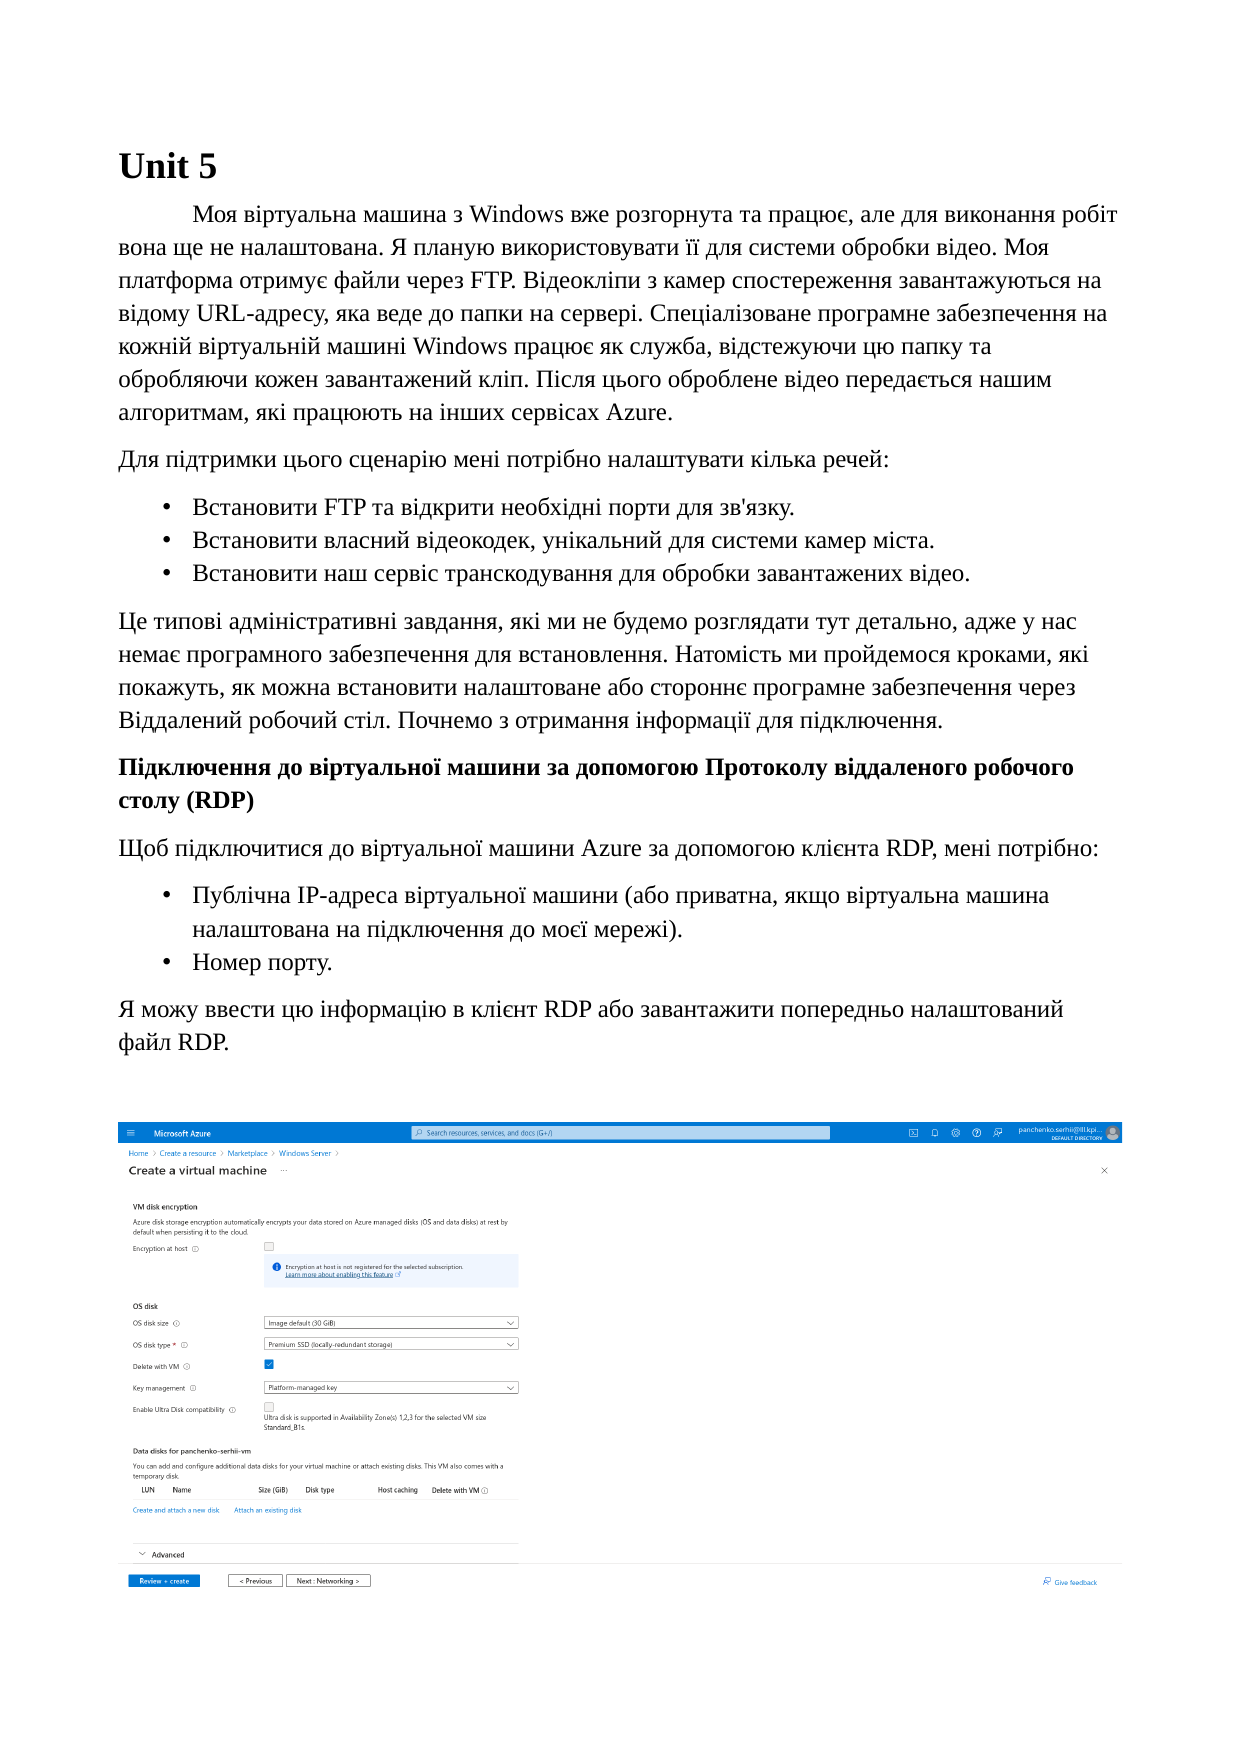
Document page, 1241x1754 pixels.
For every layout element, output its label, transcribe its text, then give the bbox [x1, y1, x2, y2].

list Публічна IP-адреса віртуальної машини (або приватна, якщо віртуальна машина налаштована на підключення до моєї мережі). [162, 881, 1122, 942]
list Номер порту. [162, 947, 1122, 975]
text Підключення до віртуальної машини за допомогою Протоколу віддаленого робочого столу (RDP) [118, 752, 1122, 814]
text Щоб підключитися до віртуальної машини Azure за допомогою клієнта RDP, мені потрібно: [118, 833, 1122, 862]
text Я можу ввести цю інформацію в клієнт RDP або завантажити попередньо налаштований файл RDP. [118, 994, 1122, 1056]
text Моя віртуальна машина з Windows вже розгорнута та працює, але для виконання робіт вона ще не налаштована. Я планую використовувати її для системи обробки відео. Моя платформа отримує файли через FTP. Відеокліпи з камер спостереження завантажуються на відому URL-адресу, яка веде до папки на сервері. Спеціалізоване програмне забезпечення на кожній віртуальній машині Windows працює як служба, відстежуючи цю папку та обробляючи кожен завантажений кліп. Після цього оброблене відео передається нашим алгоритмам, які працюють на інших сервісах Azure. [118, 199, 1122, 426]
picture [118, 1122, 1123, 1600]
text Для підтримки цього сценарію мені потрібно налаштувати кілька речей: [118, 444, 1122, 473]
list Встановити власний відеокодек, унікальний для системи камер міста. [162, 525, 1122, 554]
list Встановити FTP та відкрити необхідні порти для зв'язку. [162, 492, 1122, 521]
text Це типові адміністративні завдання, які ми не будемо розглядати тут детально, адже у нас немає програмного забезпечення для встановлення. Натомість ми пройдемося кроками, які покажуть, як можна встановити налаштоване або стороннє програмне забезпечення через Віддалений робочий стіл. Почнемо з отримання інформації для підключення. [118, 606, 1122, 733]
list Встановити наш сервіс транскодування для обробки завантажених відео. [162, 558, 1122, 587]
subtitle Unit 5 [118, 143, 1122, 186]
